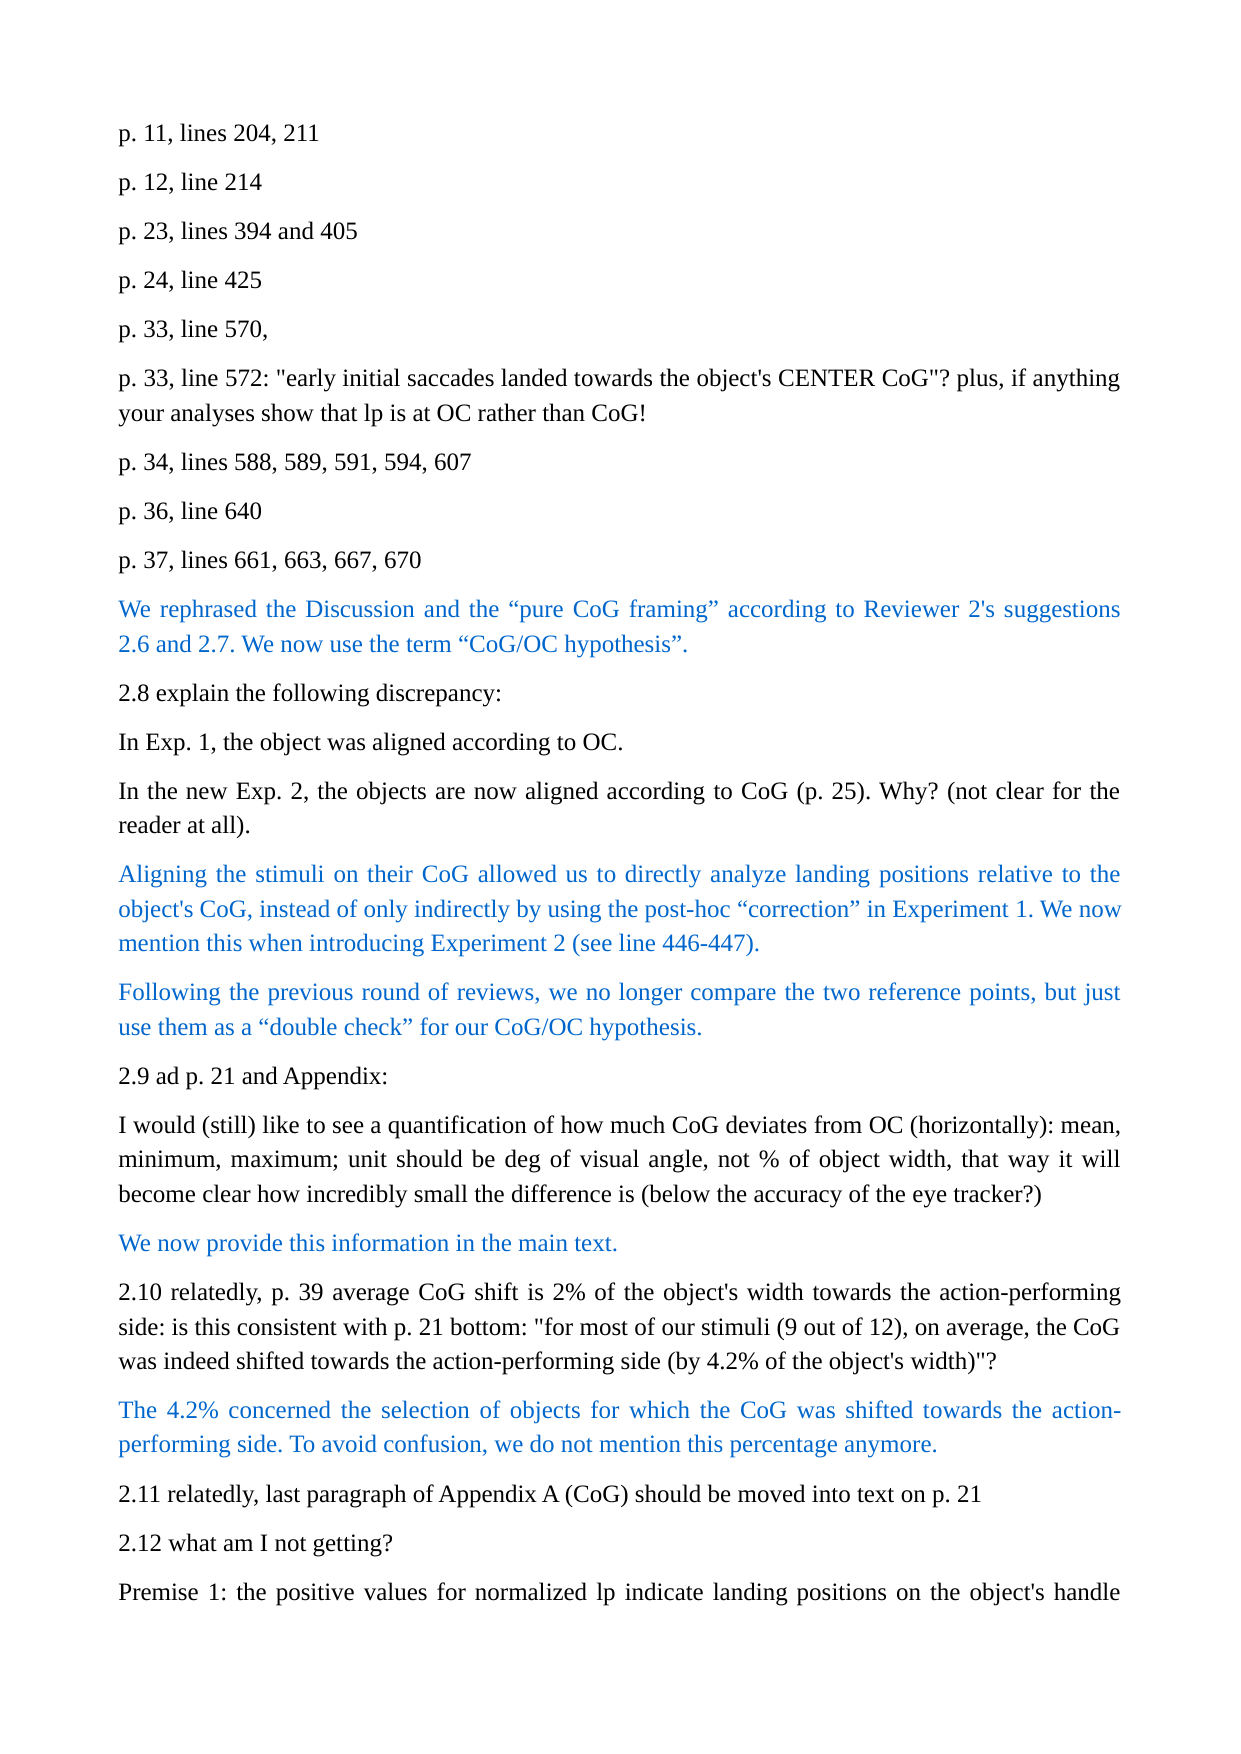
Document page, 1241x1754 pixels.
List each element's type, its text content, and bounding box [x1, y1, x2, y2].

text Aligning the stimuli on their CoG allowed us to directly analyze landing positions relative to the object's CoG, instead of only indirectly by using the post-hoc “correction” in Experiment 1. We now mention this when introducing Experiment 2 (see line 446-447). [118, 859, 1122, 957]
text p. 36, line 640 [118, 496, 1122, 525]
text 2.11 relatedly, last paragraph of Appendix A (CoG) should be moved into text on p. 21 [118, 1479, 1122, 1507]
text Premise 1: the positive values for normalized lp indicate landing positions on the object's handle [118, 1577, 1122, 1606]
text p. 24, line 425 [118, 265, 1122, 294]
text p. 34, lines 588, 589, 591, 594, 607 [118, 447, 1122, 476]
text 2.12 what am I not getting? [118, 1528, 1122, 1556]
text p. 12, line 214 [118, 167, 1122, 196]
text p. 33, line 570, [118, 314, 1122, 343]
text In Exp. 1, the object was aligned according to OC. [118, 727, 1122, 756]
text 2.8 explain the following discrepancy: [118, 678, 1122, 706]
text We rephrased the Discussion and the “pure CoG framing” according to Reviewer 2's suggestions 2.6 and 2.7. We now use the term “CoG/OC hypothesis”. [118, 594, 1122, 657]
text 2.10 relatedly, p. 39 average CoG shift is 2% of the object's width towards the action-performing side: is this consistent with p. 21 bottom: "for most of our stimuli (9 out of 12), on average, the CoG was indeed shifted towards the action-performing side (by 4.2% of the object's width)"? [118, 1277, 1122, 1375]
text p. 23, lines 394 and 405 [118, 216, 1122, 245]
text I would (still) like to see a quantification of how much CoG deviates from OC (horizontally): mean, minimum, maximum; unit should be deg of visual angle, not % of object width, that way it will become clear how incredibly small the difference is (below the accuracy of the eye tracker?) [118, 1110, 1122, 1208]
text The 4.2% concerned the selection of objects for which the CoG was shifted towards the action-performing side. To avoid confusion, we do not mention this percentage anymore. [118, 1395, 1122, 1458]
text p. 37, lines 661, 663, 667, 670 [118, 545, 1122, 574]
text We now provide this information in the main text. [118, 1228, 1122, 1257]
text 2.9 ad p. 21 and Appendix: [118, 1061, 1122, 1090]
text p. 33, line 572: "early initial saccades landed towards the object's CENTER CoG"? plus, if anything your analyses show that lp is at OC rather than CoG! [118, 363, 1122, 427]
text p. 11, lines 204, 211 [118, 118, 1122, 147]
text In the new Exp. 2, the objects are now aligned according to CoG (p. 25). Why? (not clear for the reader at all). [118, 776, 1122, 839]
text Following the previous round of reviews, we no longer compare the two reference points, but just use them as a “double check” for our CoG/OC hypothesis. [118, 977, 1122, 1041]
